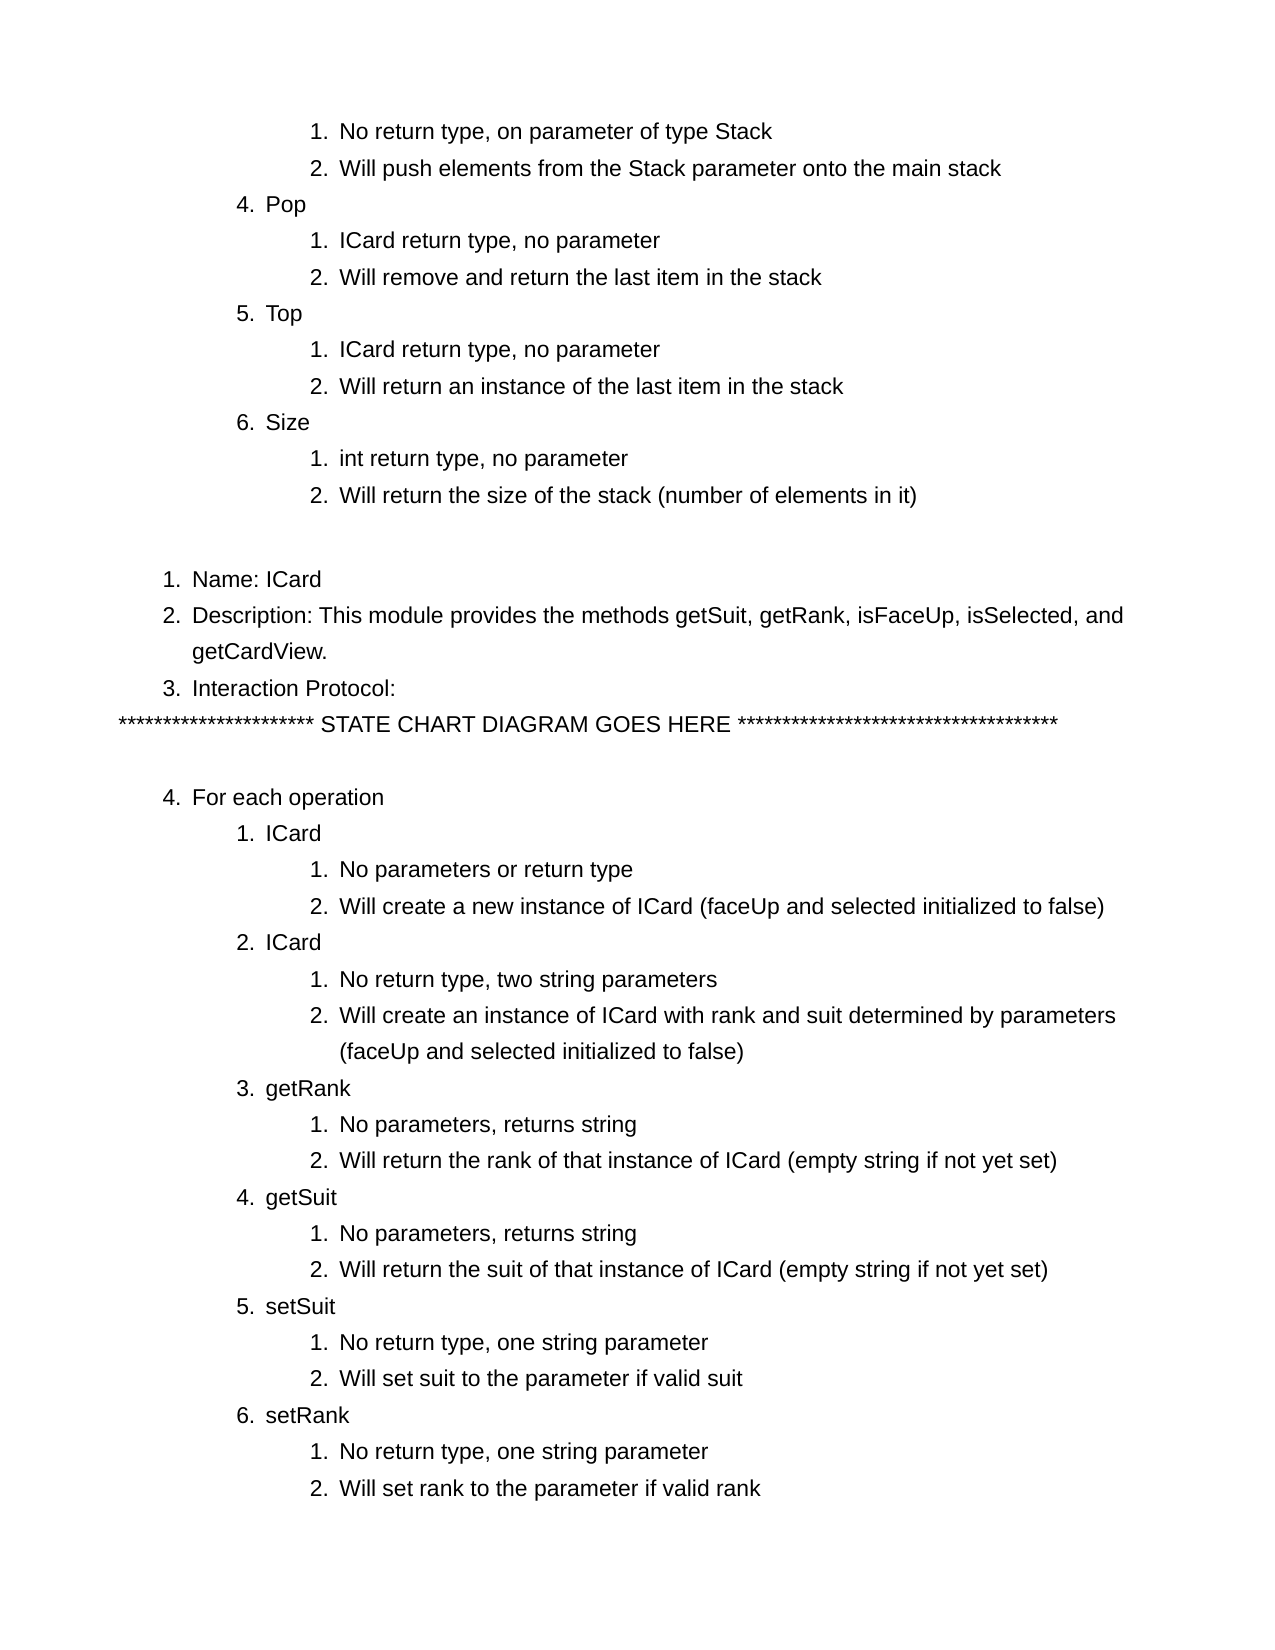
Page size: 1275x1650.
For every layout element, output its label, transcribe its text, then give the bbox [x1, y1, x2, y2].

list Description: This module provides the methods getSuit, getRank, isFaceUp, isSelected, and getCardView. [162, 602, 1157, 665]
list No return type, two string parameters [309, 966, 1157, 992]
list Interaction Protocol: [162, 675, 1157, 701]
list getSuit [236, 1184, 1157, 1210]
list Will create a new instance of ICard (faceUp and selected initialized to false) [309, 893, 1157, 919]
list Will push elements from the Stack parameter onto the main stack [309, 154, 1157, 181]
list Will return the suit of that instance of ICard (empty string if not yet set) [309, 1256, 1157, 1283]
list No return type, one string parameter [309, 1329, 1157, 1355]
list Will set rank to the parameter if valid rank [309, 1474, 1157, 1501]
text ********************** STATE CHART DIAGRAM GOES HERE ************************************ [118, 711, 1157, 737]
list Pop [236, 191, 1157, 217]
list Top [236, 300, 1157, 326]
list Will remove and return the last item in the stack [309, 263, 1157, 290]
list Will return the rank of that instance of ICard (empty string if not yet set) [309, 1147, 1157, 1174]
list getRank [236, 1074, 1157, 1101]
list Will return an instance of the last item in the stack [309, 373, 1157, 399]
list setSuit [236, 1293, 1157, 1319]
list ICard return type, no parameter [309, 227, 1157, 253]
list Will return the size of the stack (number of elements in it) [309, 482, 1157, 508]
list No return type, on parameter of type Stack [309, 118, 1157, 144]
list No parameters or return type [309, 856, 1157, 883]
list setRank [236, 1402, 1157, 1428]
list ICard return type, no parameter [309, 336, 1157, 363]
list Will set suit to the parameter if valid suit [309, 1365, 1157, 1392]
list ICard [236, 820, 1157, 846]
list No parameters, returns string [309, 1220, 1157, 1246]
list ICard [236, 929, 1157, 956]
list No parameters, returns string [309, 1111, 1157, 1137]
list Size [236, 409, 1157, 435]
list Name: ICard [162, 566, 1157, 592]
list For each operation [162, 784, 1157, 810]
list No return type, one string parameter [309, 1438, 1157, 1464]
list int return type, no parameter [309, 445, 1157, 472]
list Will create an instance of ICard with rank and suit determined by parameters (faceUp and selected initialized to false) [309, 1002, 1157, 1064]
